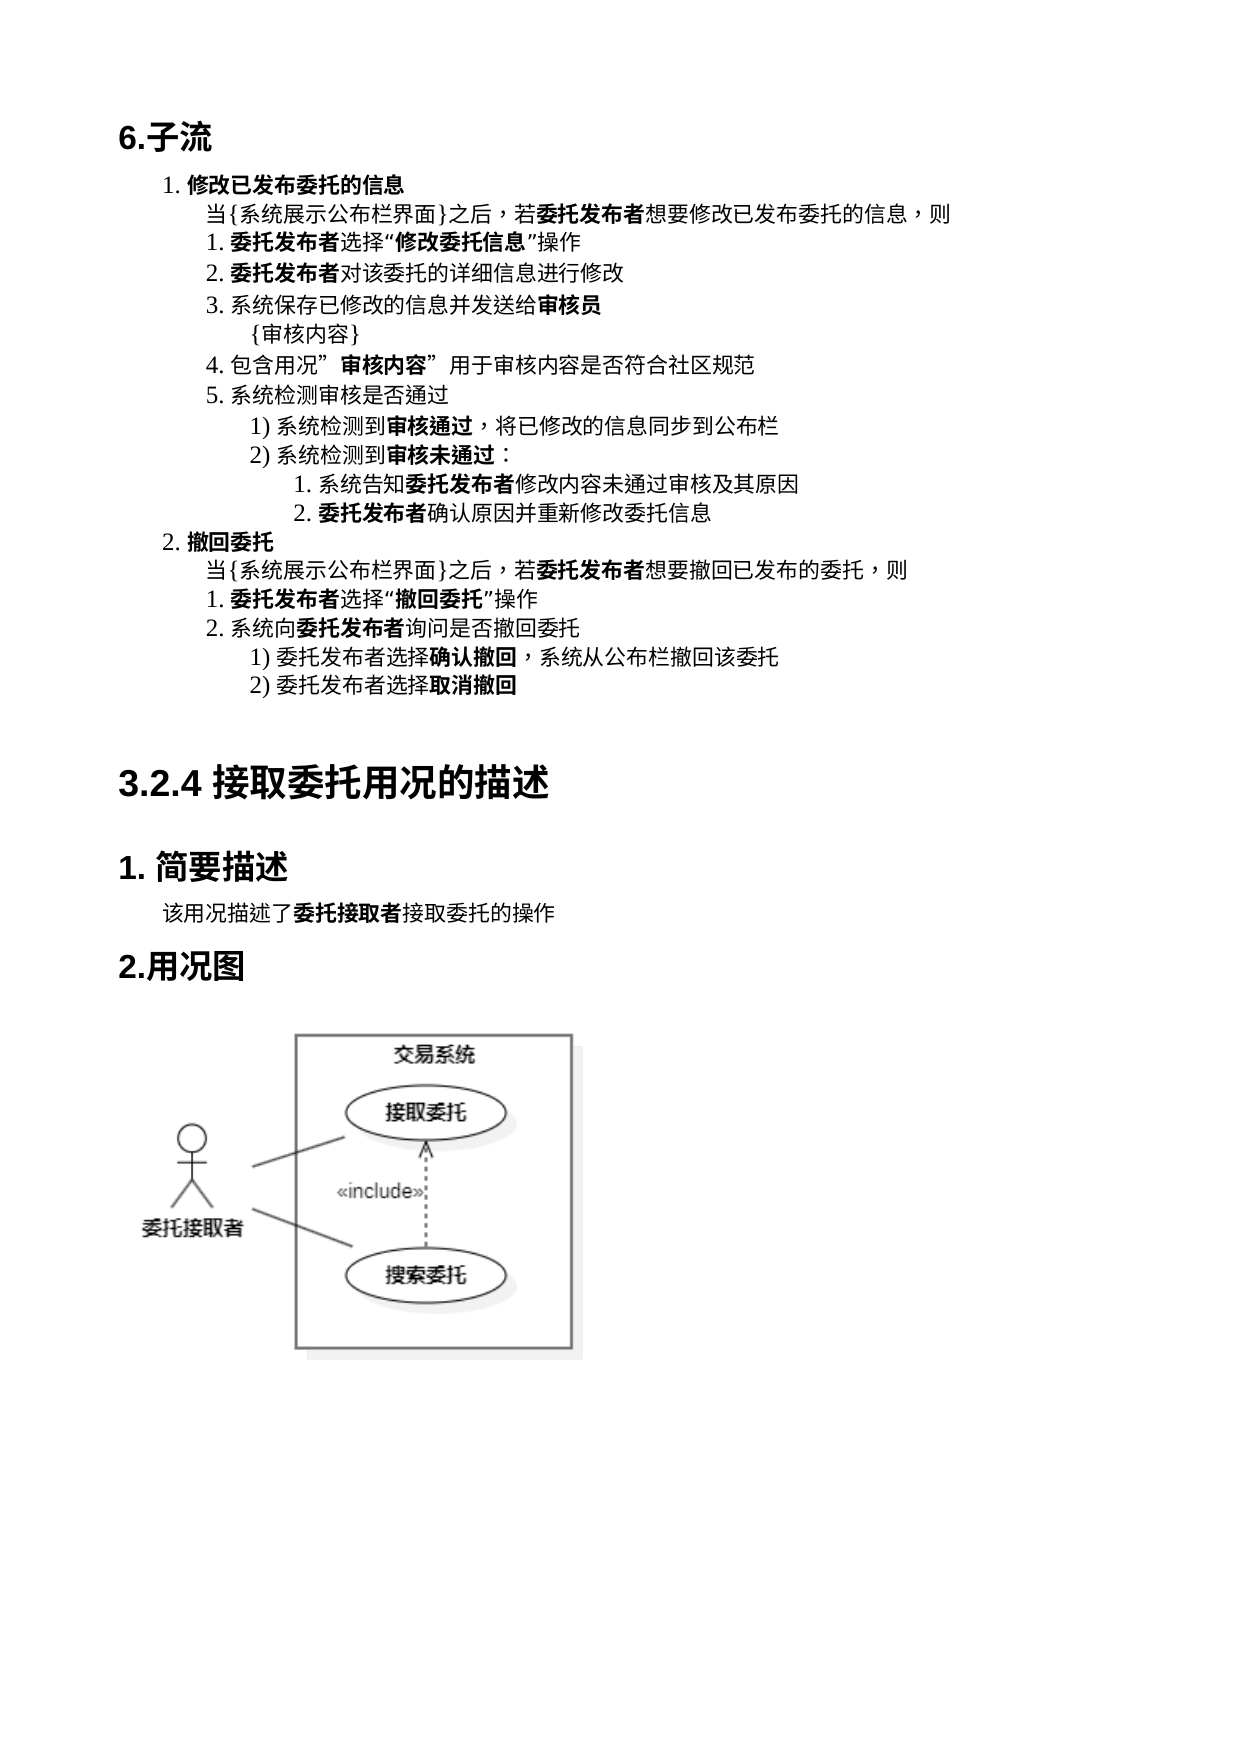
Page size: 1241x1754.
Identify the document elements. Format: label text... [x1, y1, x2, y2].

list 修改已发布委托的信息 [162, 170, 1122, 199]
list 系统检测审核是否通过 [162, 380, 1122, 409]
picture [118, 1020, 636, 1411]
subtitle 1. 简要描述 [118, 840, 1122, 889]
list 委托发布者选择确认撤回，系统从公布栏撤回该委托 [206, 642, 1122, 670]
list 委托发布者选择“撤回委托”操作 [206, 584, 1122, 613]
subtitle 6.子流 [118, 118, 1122, 157]
subtitle 2.用况图 [118, 947, 1122, 987]
subtitle 3.2.4 接取委托用况的描述 [118, 753, 1122, 807]
text 当{系统展示公布栏界面}之后，若委托发布者想要修改已发布委托的信息，则 [162, 199, 1122, 227]
list 委托发布者选择取消撤回 [206, 670, 1122, 699]
list 委托发布者对该委托的详细信息进行修改 [162, 256, 1122, 288]
list 系统向委托发布者询问是否撤回委托 [206, 613, 1122, 642]
list 系统告知委托发布者修改内容未通过审核及其原因 [293, 469, 1122, 498]
list 委托发布者选择“修改委托信息”操作 [162, 227, 1122, 256]
list 系统保存已修改的信息并发送给审核员 [162, 288, 1122, 319]
list 系统检测到审核通过，将已修改的信息同步到公布栏 [206, 409, 1122, 440]
list 包含用况”审核内容”用于审核内容是否符合社区规范 [162, 348, 1122, 380]
text 该用况描述了委托接取者接取委托的操作 [118, 901, 1122, 927]
text 当{系统展示公布栏界面}之后，若委托发布者想要撤回已发布的委托，则 [162, 555, 1122, 584]
list 委托发布者确认原因并重新修改委托信息 [293, 498, 1122, 527]
list 撤回委托 [162, 527, 1122, 555]
list 系统检测到审核未通过： [206, 440, 1122, 469]
text {审核内容} [206, 319, 1122, 348]
